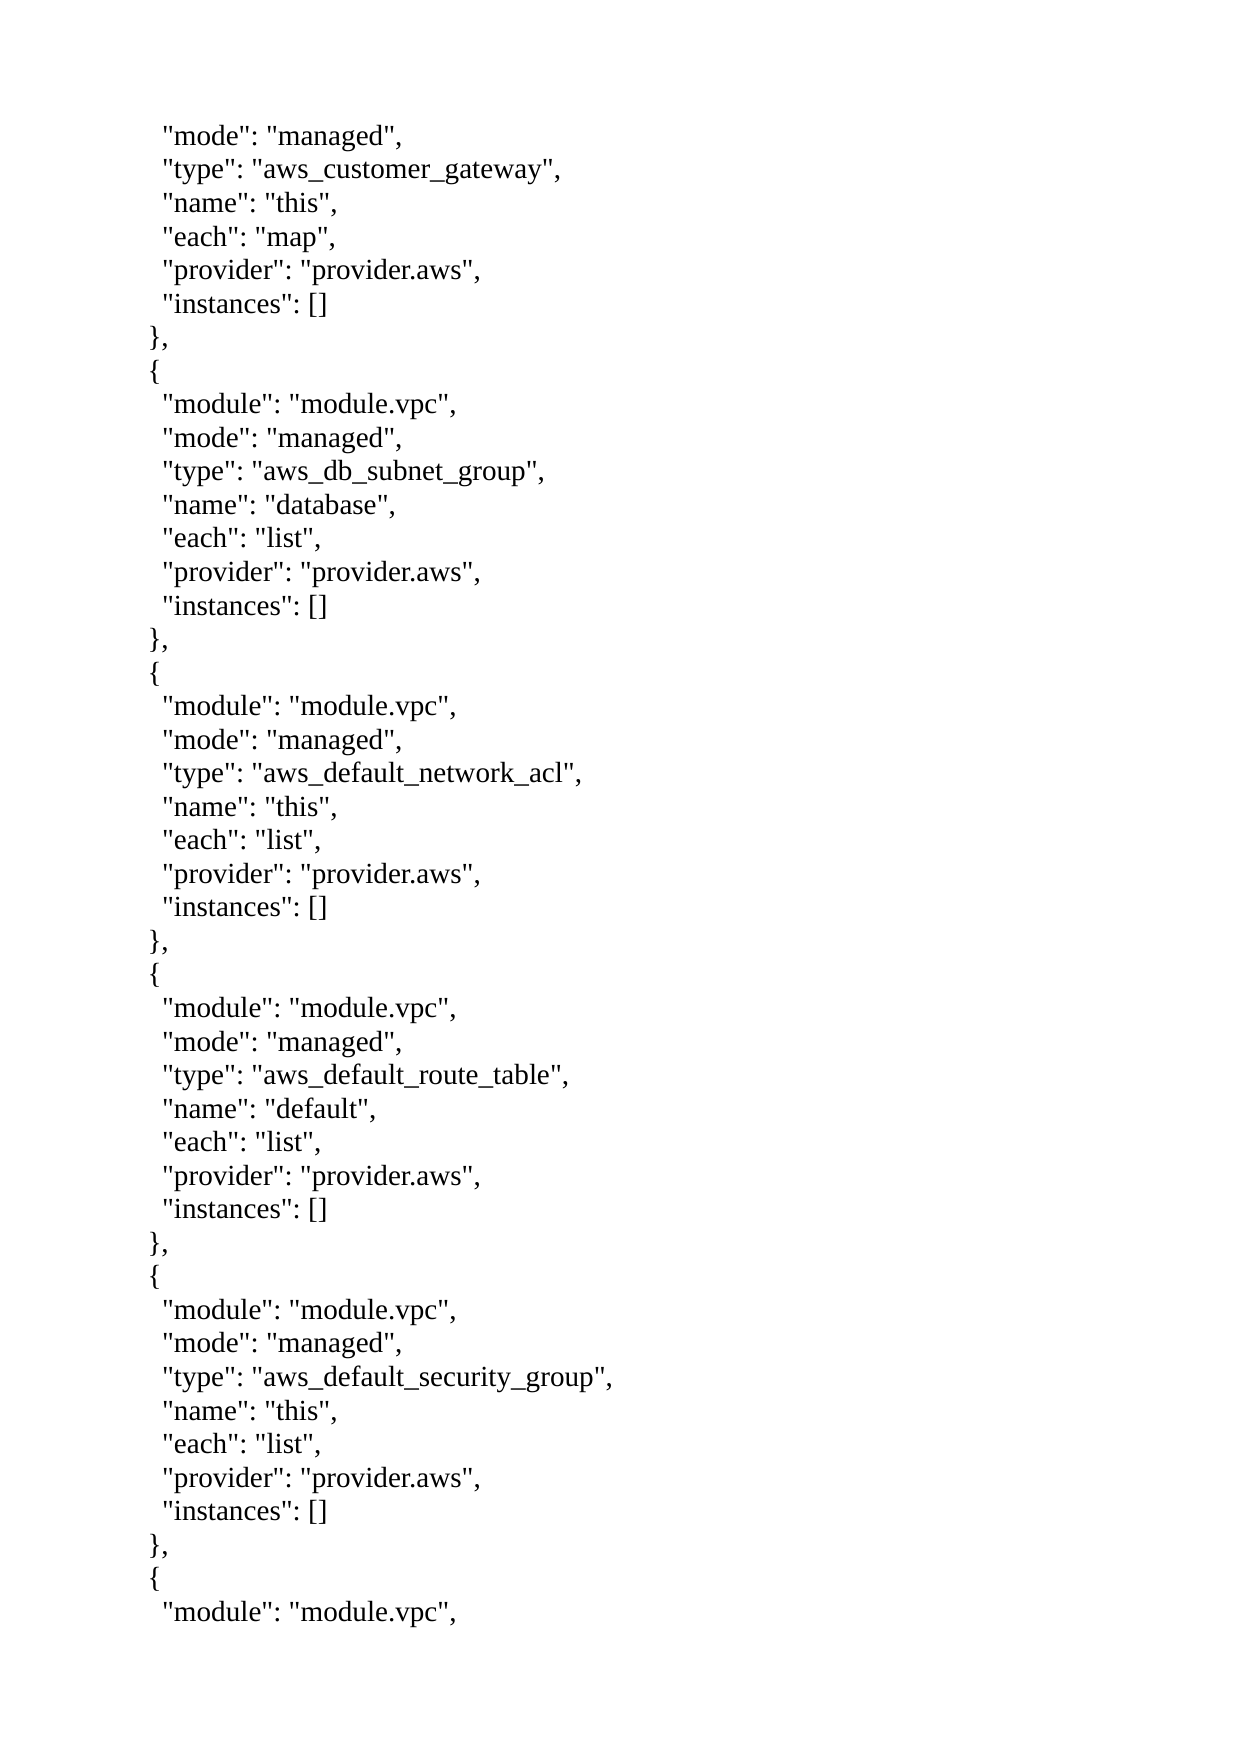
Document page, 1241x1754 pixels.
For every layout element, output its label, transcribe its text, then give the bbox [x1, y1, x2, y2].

text }, [118, 1225, 1122, 1258]
text "name": "this", [118, 185, 1122, 219]
text "each": "map", [118, 219, 1122, 252]
text "type": "aws_default_network_acl", [118, 755, 1122, 789]
text "name": "database", [118, 487, 1122, 521]
text "name": "this", [118, 1393, 1122, 1426]
text "module": "module.vpc", [118, 688, 1122, 722]
text "module": "module.vpc", [118, 1594, 1122, 1627]
text }, [118, 319, 1122, 353]
text }, [118, 1527, 1122, 1560]
text "instances": [] [118, 286, 1122, 319]
text { [118, 353, 1122, 386]
text "provider": "provider.aws", [118, 1460, 1122, 1493]
text "module": "module.vpc", [118, 386, 1122, 420]
text { [118, 1258, 1122, 1292]
text "mode": "managed", [118, 1326, 1122, 1359]
text { [118, 1560, 1122, 1594]
text "mode": "managed", [118, 1024, 1122, 1057]
text "each": "list", [118, 1124, 1122, 1158]
text "each": "list", [118, 1426, 1122, 1460]
text "mode": "managed", [118, 722, 1122, 755]
text "provider": "provider.aws", [118, 554, 1122, 588]
text "type": "aws_default_route_table", [118, 1057, 1122, 1091]
text }, [118, 923, 1122, 957]
text "instances": [] [118, 588, 1122, 621]
text "each": "list", [118, 822, 1122, 856]
text "mode": "managed", [118, 118, 1122, 152]
text "mode": "managed", [118, 420, 1122, 453]
text "instances": [] [118, 1493, 1122, 1527]
text "module": "module.vpc", [118, 990, 1122, 1024]
text "instances": [] [118, 1191, 1122, 1225]
text "module": "module.vpc", [118, 1292, 1122, 1326]
text "type": "aws_db_subnet_group", [118, 453, 1122, 487]
text { [118, 957, 1122, 990]
text "instances": [] [118, 889, 1122, 923]
text "type": "aws_customer_gateway", [118, 152, 1122, 185]
text }, [118, 621, 1122, 655]
text "provider": "provider.aws", [118, 252, 1122, 286]
text "name": "this", [118, 789, 1122, 822]
text "type": "aws_default_security_group", [118, 1359, 1122, 1393]
text { [118, 655, 1122, 688]
text "each": "list", [118, 521, 1122, 554]
text "name": "default", [118, 1091, 1122, 1124]
text "provider": "provider.aws", [118, 1158, 1122, 1191]
text "provider": "provider.aws", [118, 856, 1122, 889]
